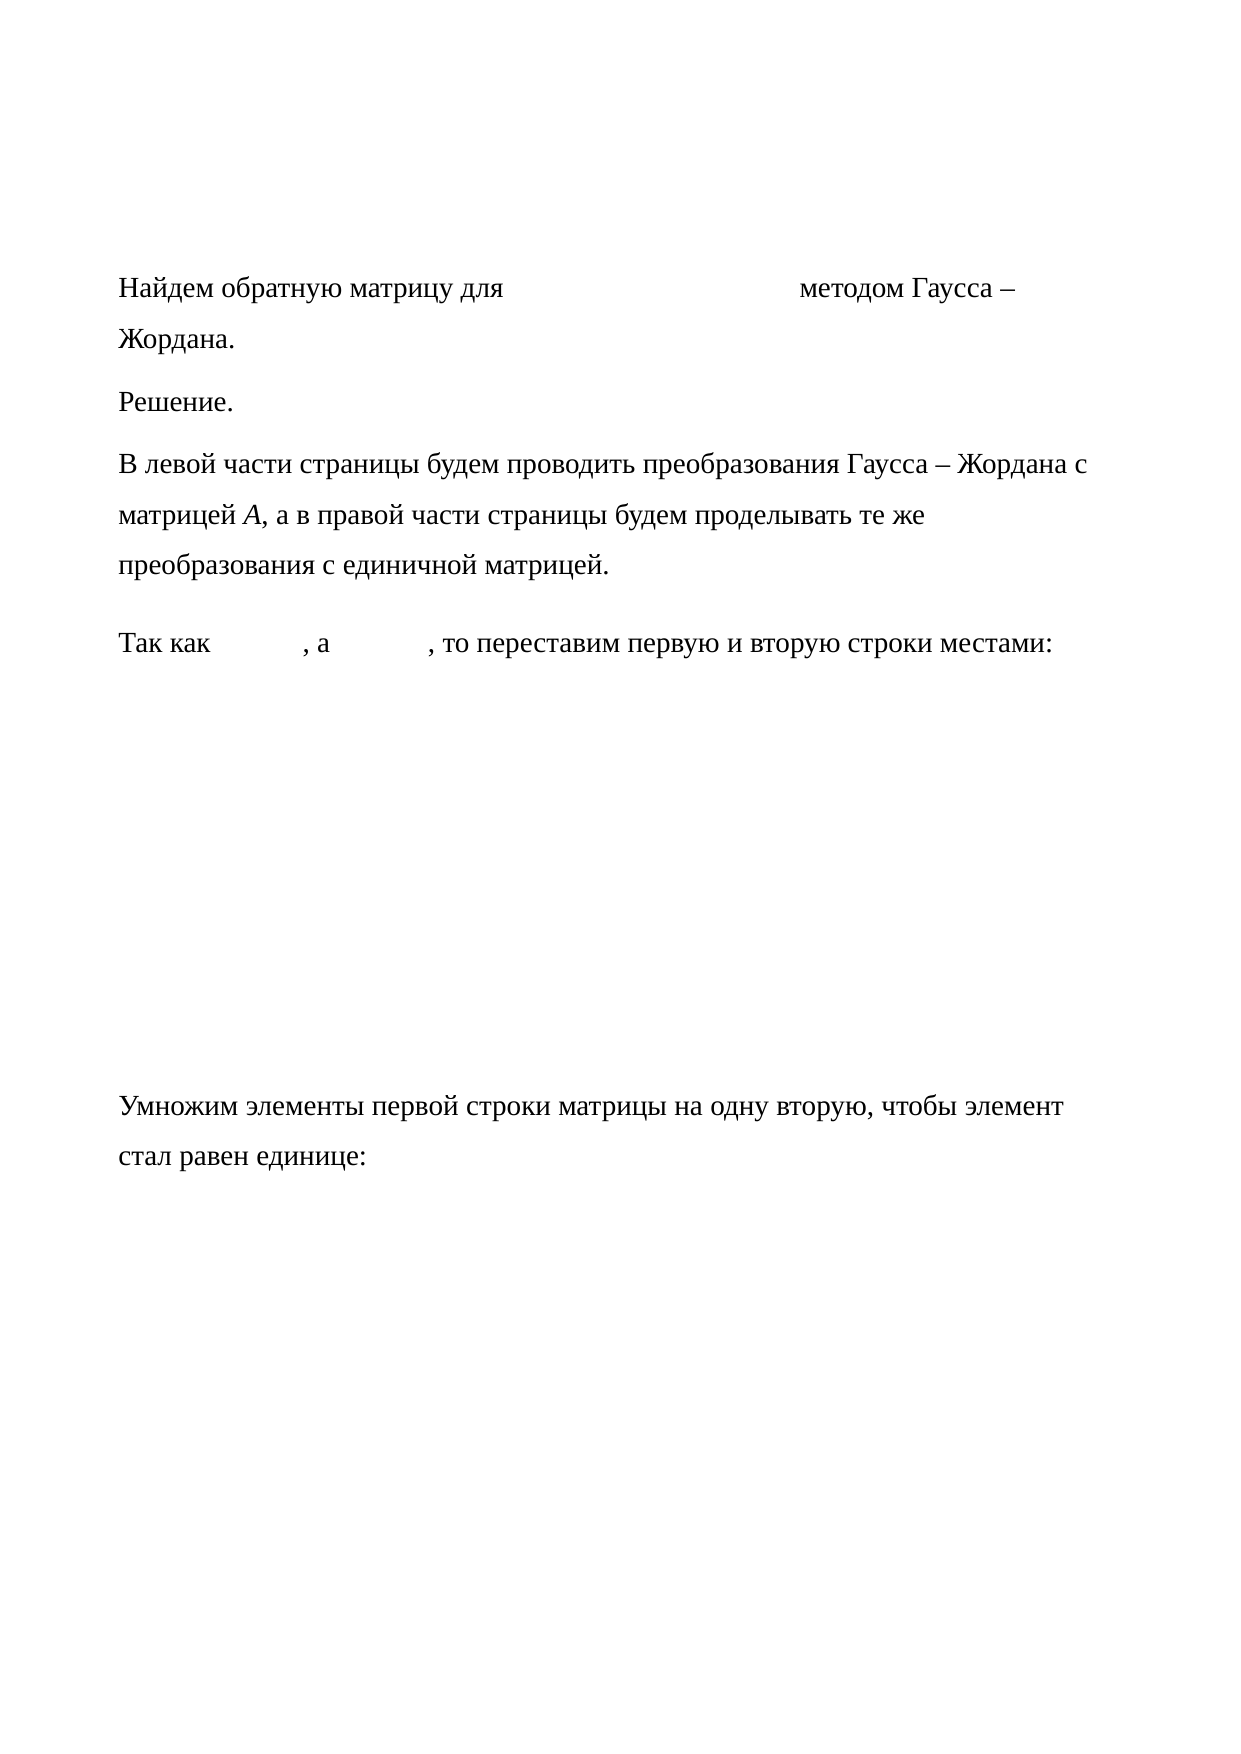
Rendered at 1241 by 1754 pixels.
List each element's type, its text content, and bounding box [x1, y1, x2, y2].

text В левой части страницы будем проводить преобразования Гаусса – Жордана с матрицей А, а в правой части страницы будем проделывать те же преобразования с единичной матрицей. [118, 446, 1122, 581]
text Решение. [118, 384, 1122, 417]
text Найдем обратную матрицу для методом Гаусса – Жордана. [118, 118, 1122, 354]
text Умножим элементы первой строки матрицы на одну вторую, чтобы элемент стал равен единице: [118, 1081, 1122, 1172]
text Так как , а , то переставим первую и вторую строки местами: [118, 610, 1122, 658]
